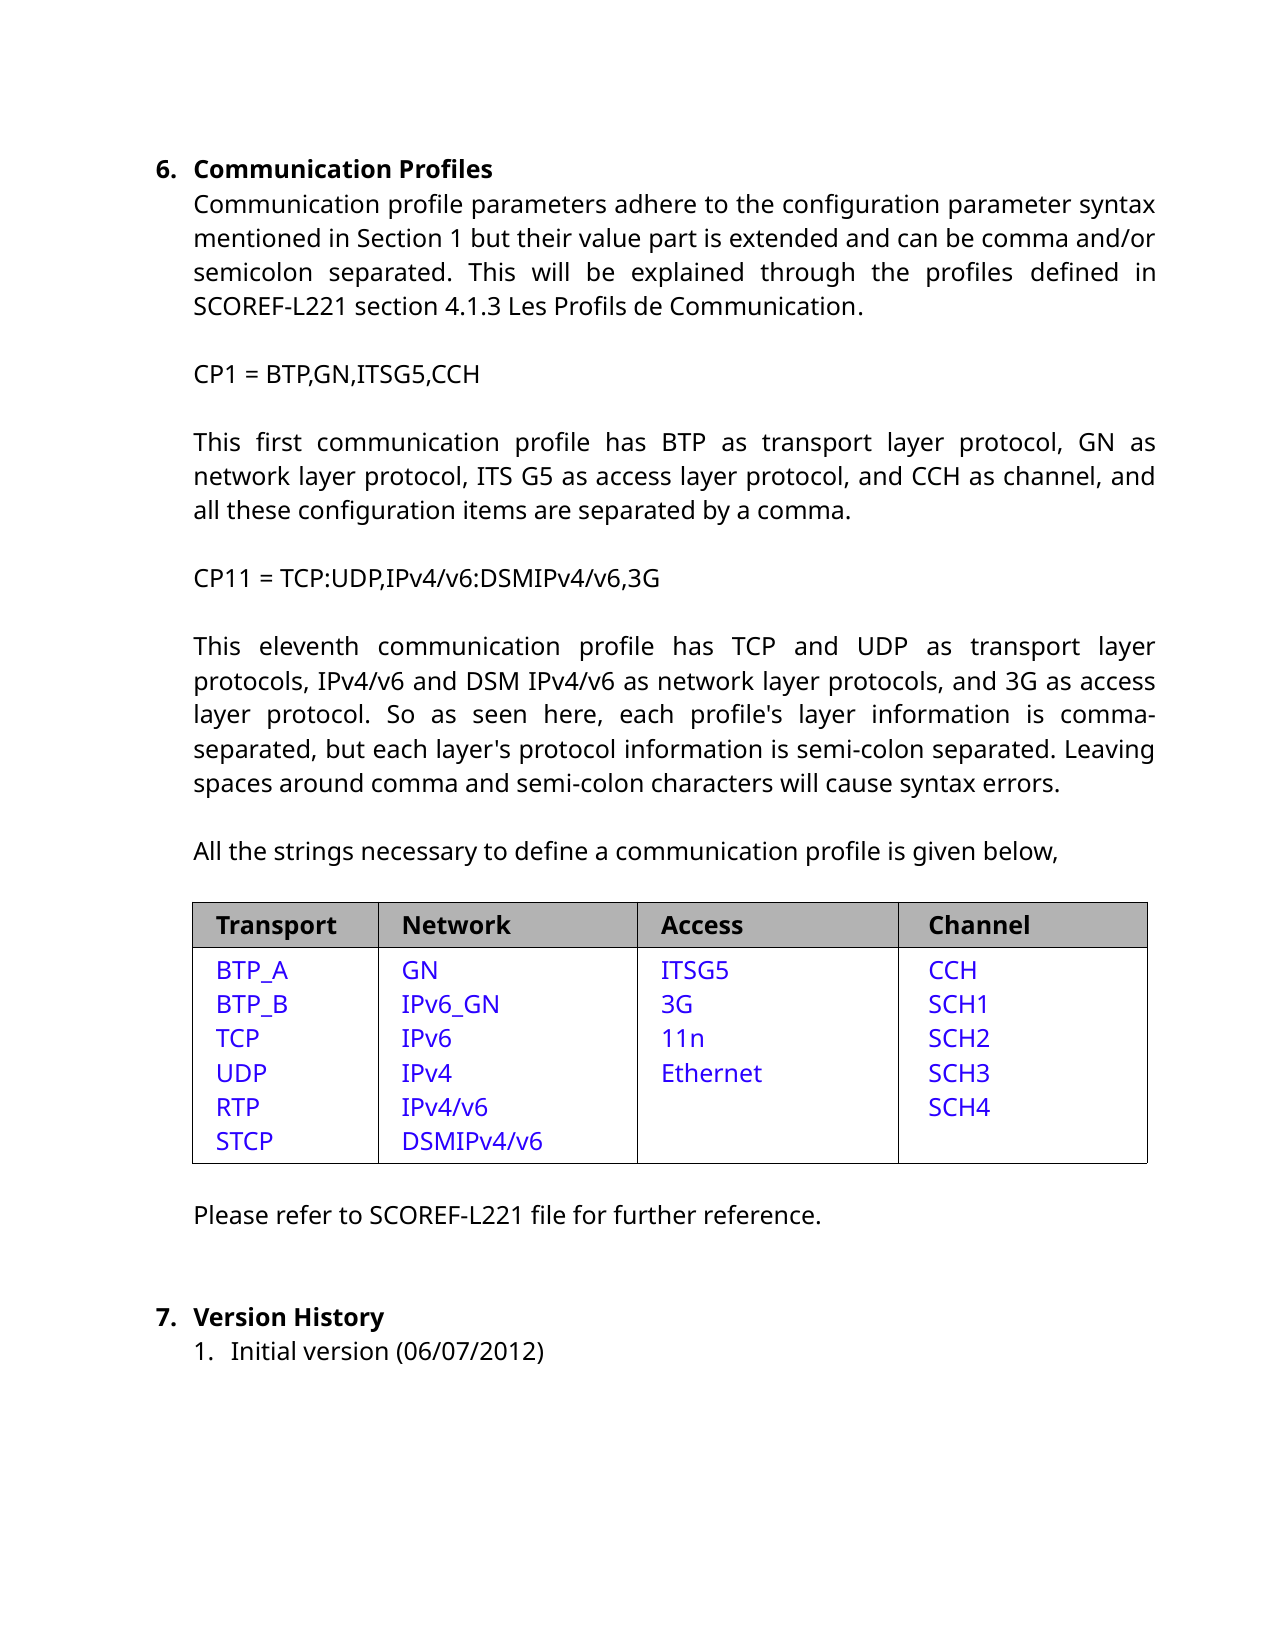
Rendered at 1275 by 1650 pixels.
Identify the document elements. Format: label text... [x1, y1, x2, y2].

list Version History [156, 1299, 1157, 1333]
table_cell BTP_A BTP_B TCP UDP RTP STCP [193, 948, 378, 1163]
table_cell CCH SCH1 SCH2 SCH3 SCH4 [899, 948, 1147, 1163]
list Communication profile parameters adhere to the configuration parameter syntax mentioned in Section 1 but their value part is extended and can be comma and/or semicolon separated. This will be explained through the profiles defined in SCOREF-L221 section 4.1.3 Les Profils de Communication. [156, 186, 1157, 322]
table_cell ITSG5 3G 11n Ethernet [638, 948, 898, 1163]
list Communication Profiles [156, 152, 1157, 186]
list All the strings necessary to define a communication profile is given below, [156, 833, 1157, 867]
table_cell GN IPv6_GN IPv6 IPv4 IPv4/v6 DSMIPv4/v6 [379, 948, 637, 1163]
table_header Access [638, 903, 898, 947]
list This first communication profile has BTP as transport layer protocol, GN as network layer protocol, ITS G5 as access layer protocol, and CCH as channel, and all these configuration items are separated by a comma. [156, 425, 1157, 527]
table_header Channel [899, 903, 1147, 947]
list Please refer to SCOREF-L221 file for further reference. [156, 1197, 1157, 1231]
list CP1 = BTP,GN,ITSG5,CCH [156, 357, 1157, 391]
list Initial version (06/07/2012) [193, 1333, 1157, 1368]
list CP11 = TCP:UDP,IPv4/v6:DSMIPv4/v6,3G [156, 561, 1157, 595]
table_header Network [379, 903, 637, 947]
list This eleventh communication profile has TCP and UDP as transport layer protocols, IPv4/v6 and DSM IPv4/v6 as network layer protocols, and 3G as access layer protocol. So as seen here, each profile's layer information is comma-separated, but each layer's protocol information is semi-colon separated. Leaving spaces around comma and semi-colon characters will cause syntax errors. [156, 629, 1157, 799]
table_header Transport [193, 903, 378, 947]
